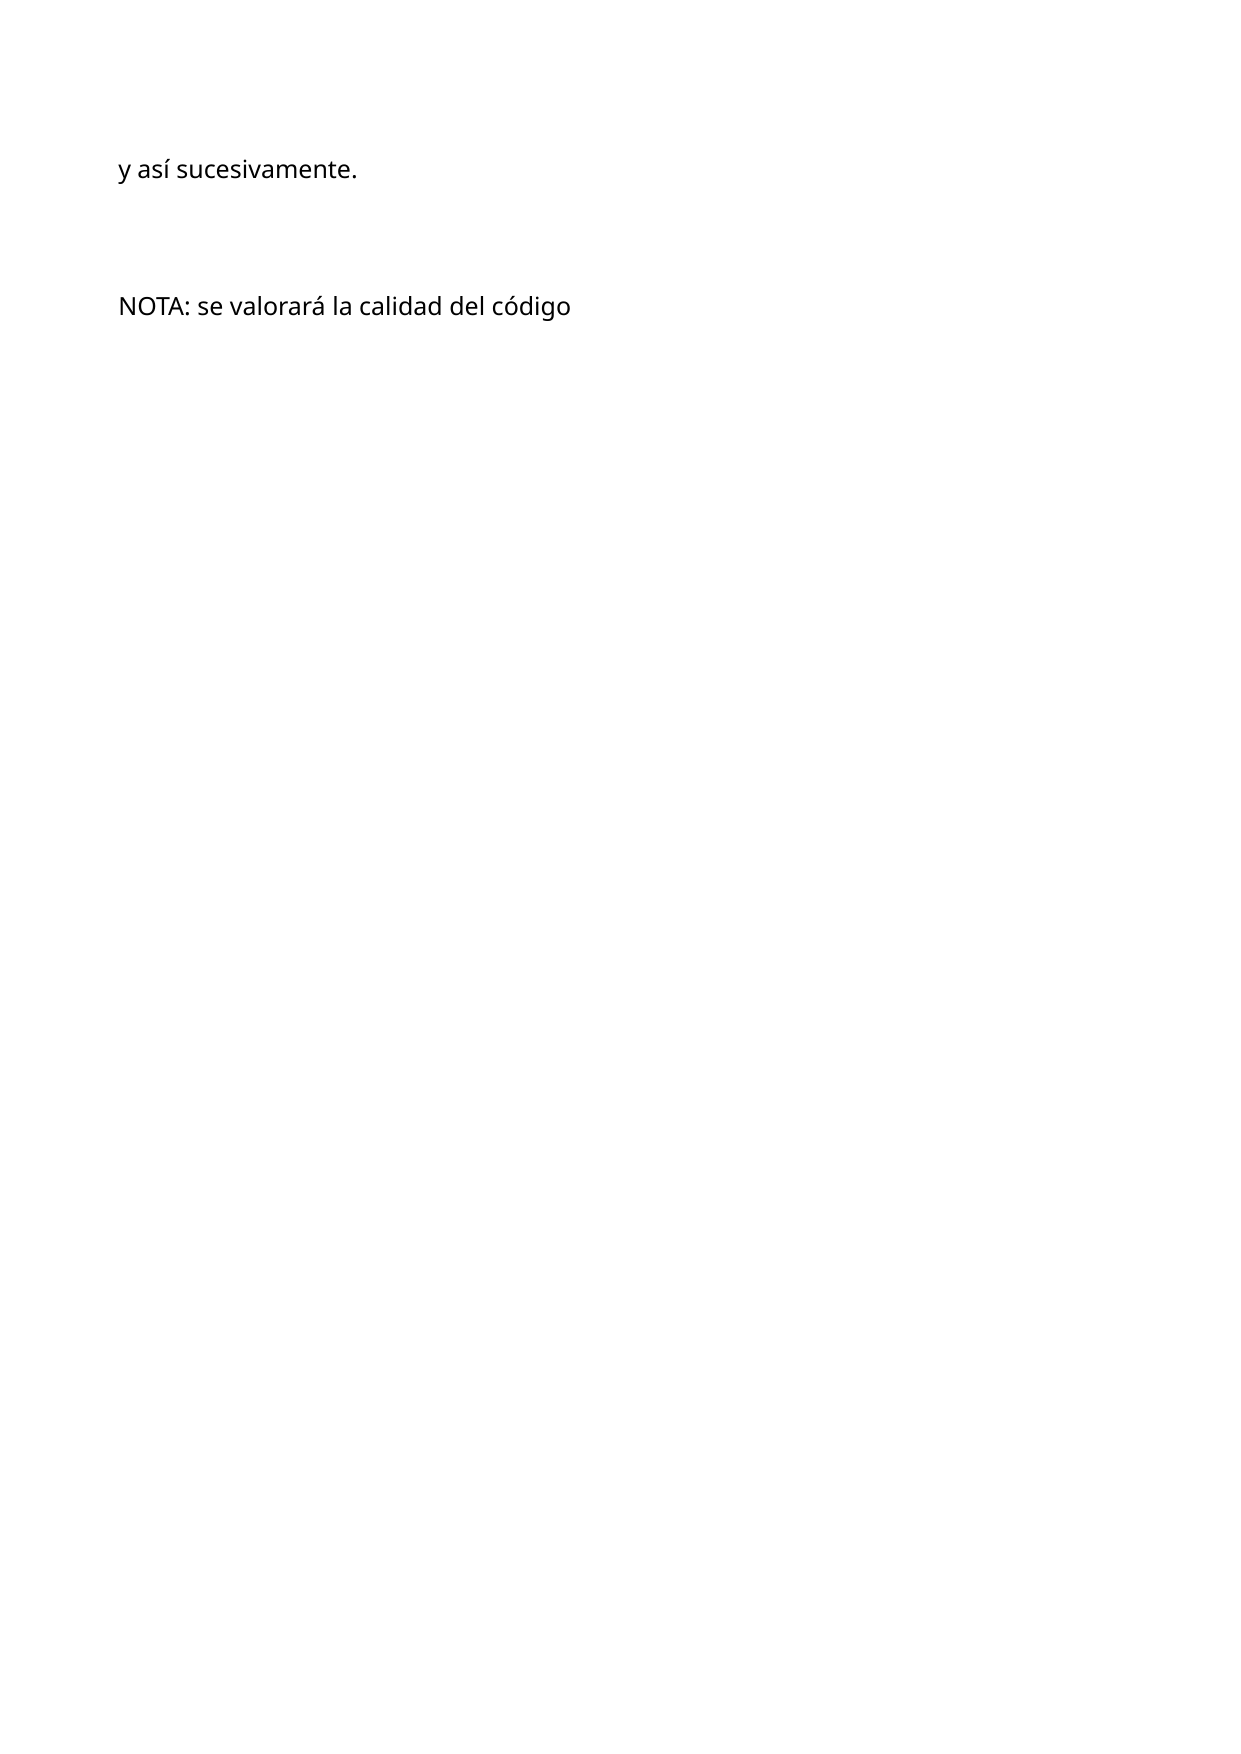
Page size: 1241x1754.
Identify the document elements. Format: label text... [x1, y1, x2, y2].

text y así sucesivamente. [118, 152, 1122, 186]
text NOTA: se valorará la calidad del código [118, 288, 1122, 322]
